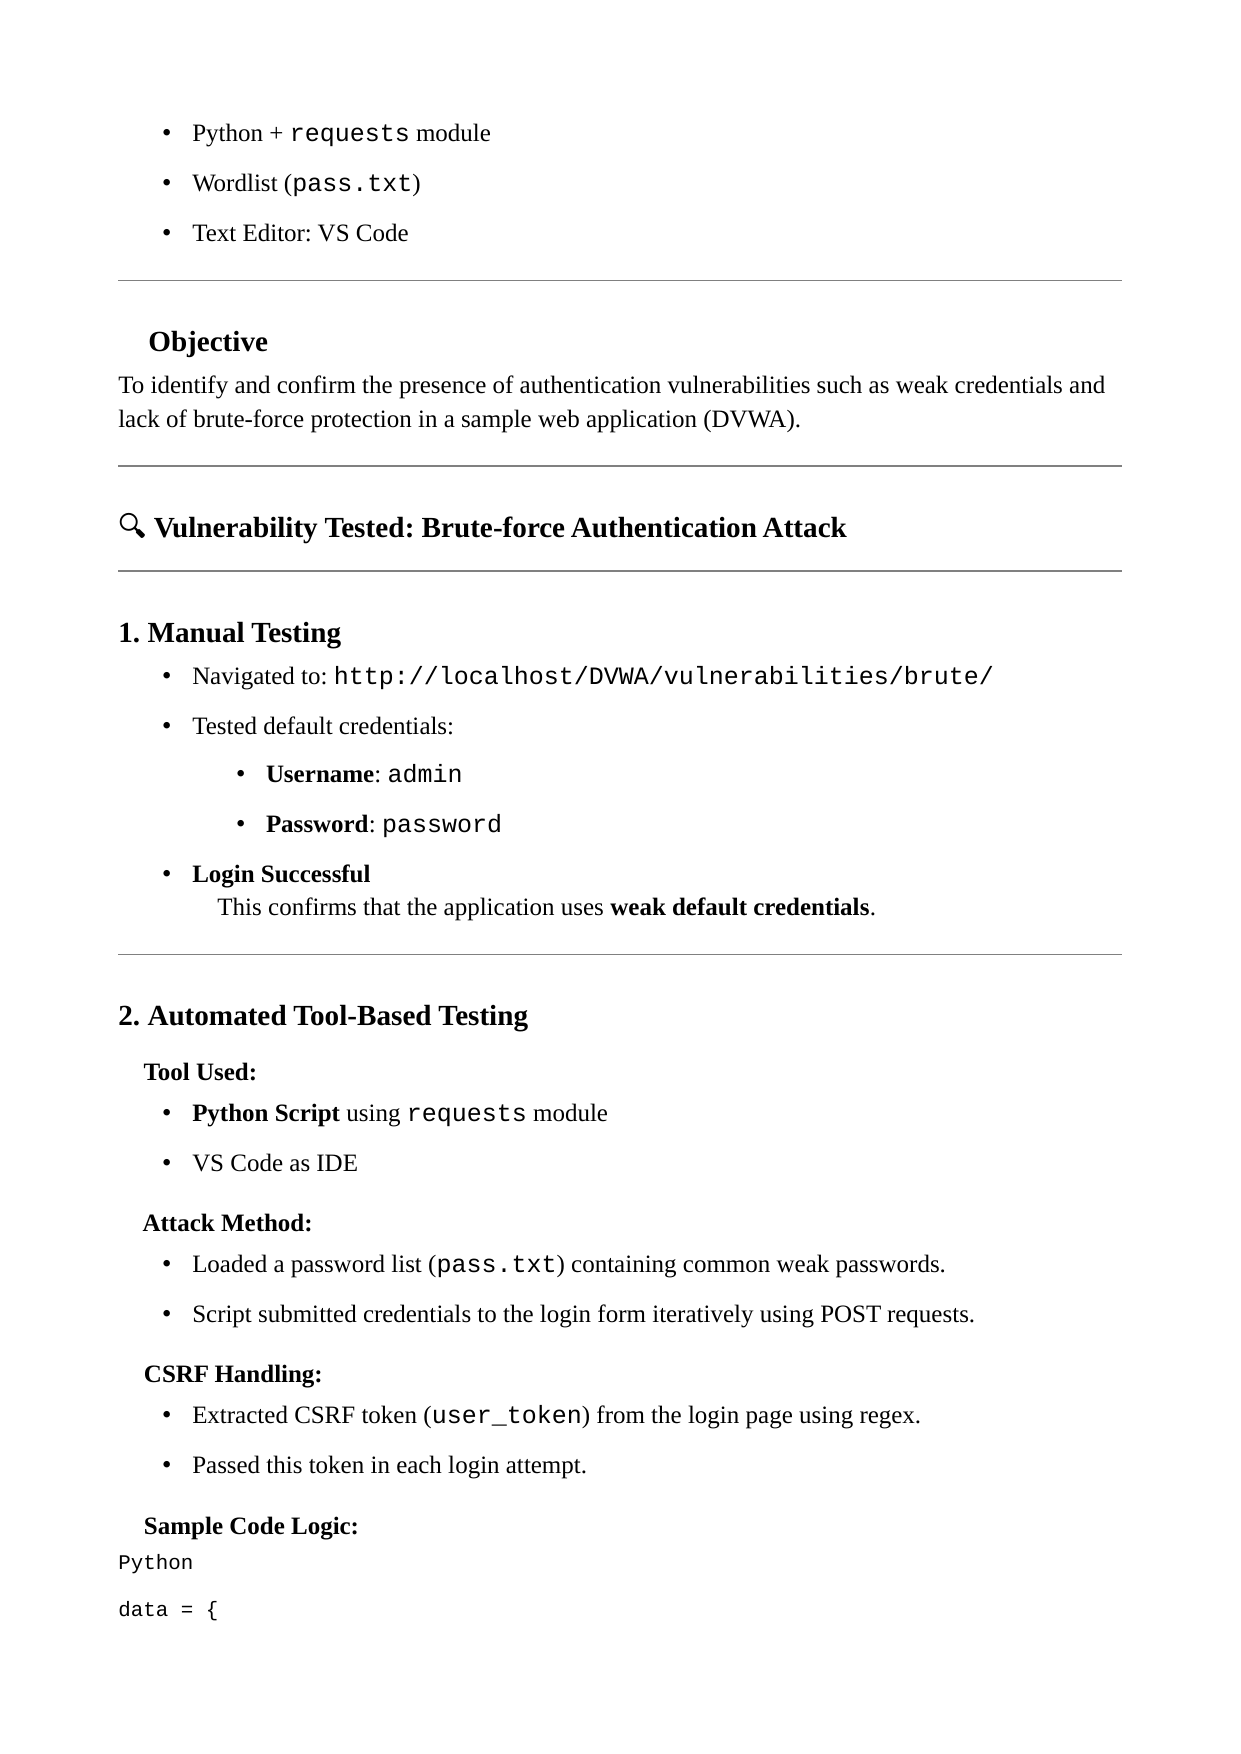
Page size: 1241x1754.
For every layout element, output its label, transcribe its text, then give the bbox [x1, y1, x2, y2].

list Tested default credentials: [162, 711, 1122, 740]
list Loaded a password list (pass.txt) containing common weak passwords. [162, 1249, 1122, 1280]
list Text Editor: VS Code [162, 218, 1122, 247]
text Python [118, 1552, 1122, 1576]
list Username: admin [236, 759, 1122, 789]
list Script submitted credentials to the login form iteratively using POST requests. [162, 1299, 1122, 1328]
subtitle ✅ Objective [118, 324, 1122, 358]
list Python Script using requests module [162, 1098, 1122, 1129]
list Passed this token in each login attempt. [162, 1451, 1122, 1479]
list Login Successful ✅ 🔸 This confirms that the application uses weak default credentials. [162, 859, 1122, 920]
list Python + requests module [162, 118, 1122, 149]
list Password: password [236, 809, 1122, 839]
text data = { [118, 1599, 1122, 1623]
subtitle 🔍 Vulnerability Tested: Brute-force Authentication Attack [118, 510, 1122, 544]
list Wordlist (pass.txt) [162, 168, 1122, 199]
subtitle 🔄 Attack Method: [118, 1208, 1122, 1237]
subtitle 2. Automated Tool-Based Testing [118, 998, 1122, 1032]
subtitle ✅ Tool Used: [118, 1057, 1122, 1085]
list VS Code as IDE [162, 1148, 1122, 1177]
list Extracted CSRF token (user_token) from the login page using regex. [162, 1401, 1122, 1431]
subtitle 🧪 Sample Code Logic: [118, 1511, 1122, 1539]
subtitle 🔐 CSRF Handling: [118, 1359, 1122, 1388]
text To identify and confirm the presence of authentication vulnerabilities such as weak credentials and lack of brute-force protection in a sample web application (DVWA). [118, 371, 1122, 432]
list Navigated to: http://localhost/DVWA/vulnerabilities/brute/ [162, 661, 1122, 692]
subtitle 1. Manual Testing [118, 615, 1122, 648]
